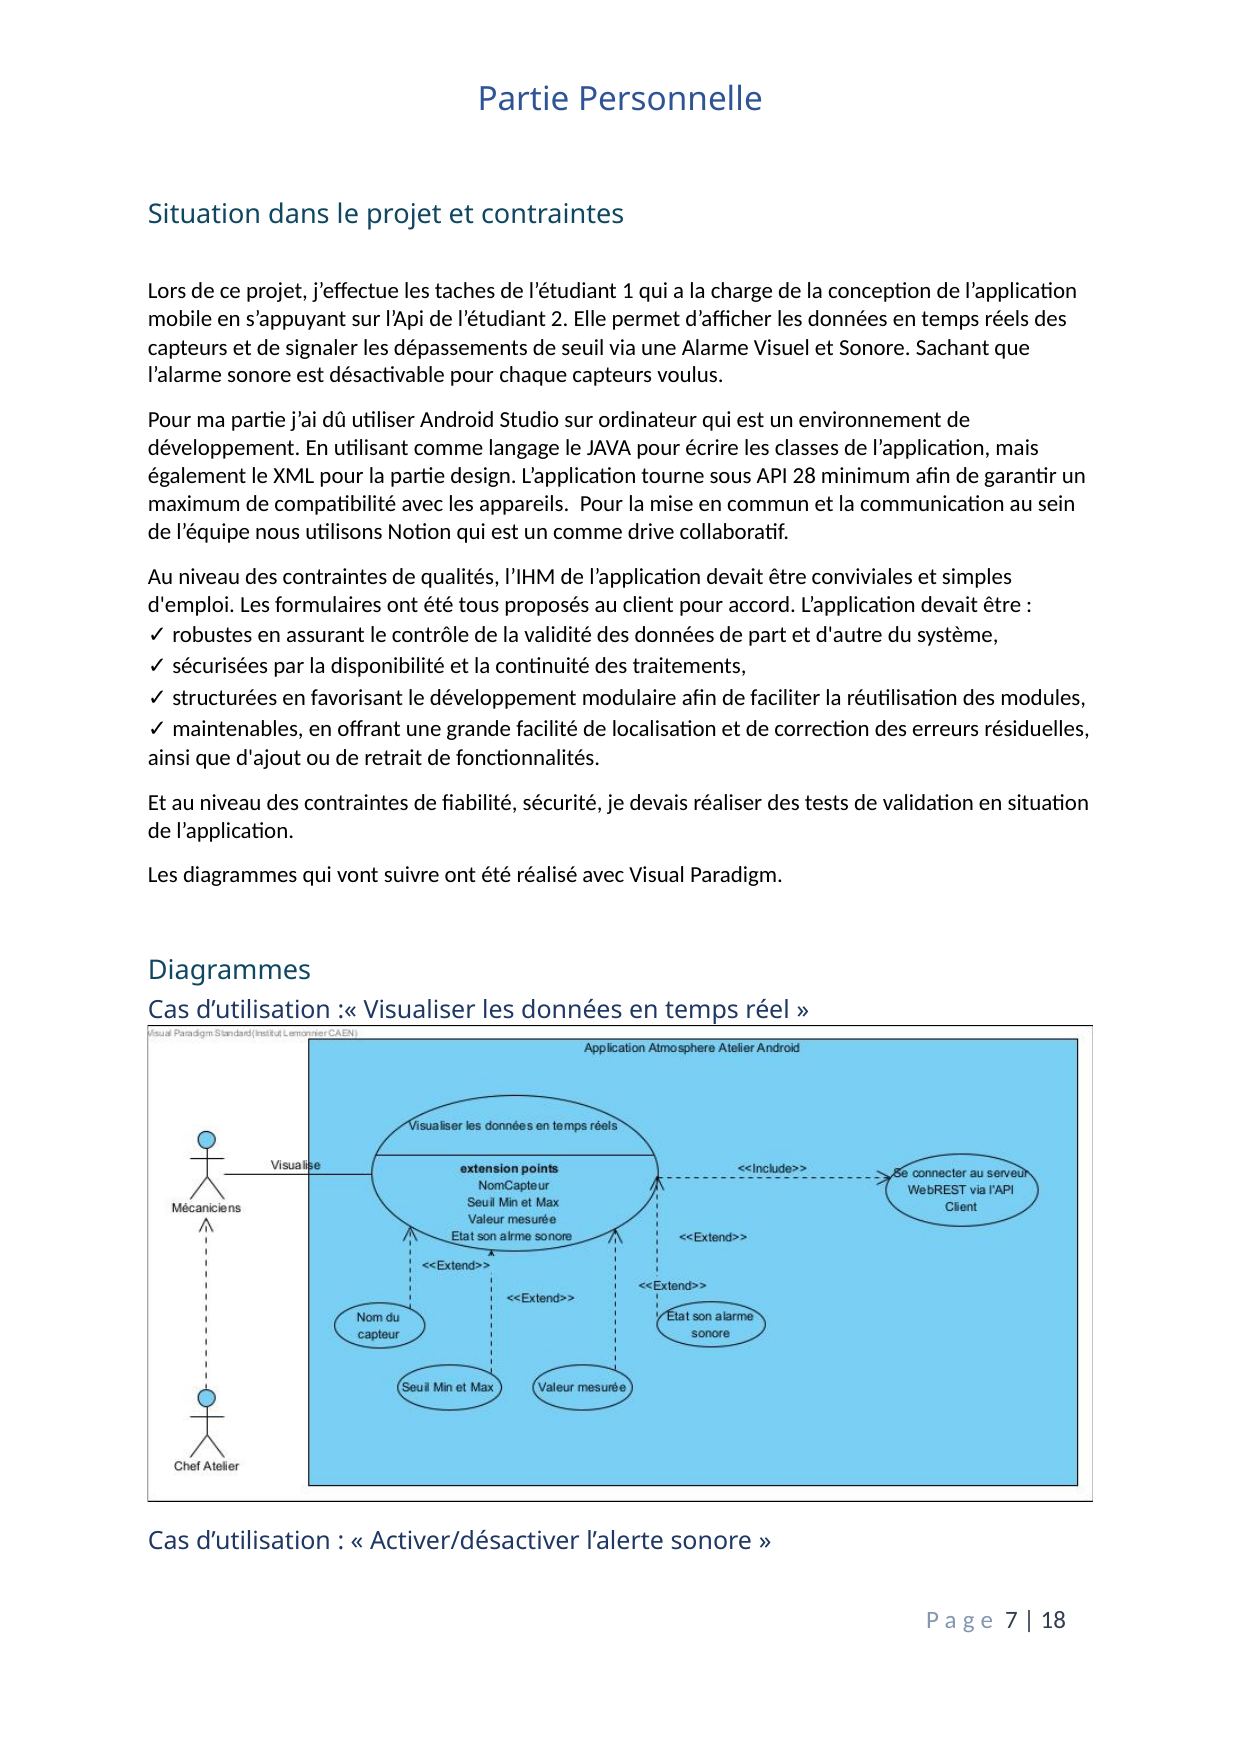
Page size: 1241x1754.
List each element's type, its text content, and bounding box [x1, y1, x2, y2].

text Lors de ce projet, j’effectue les taches de l’étudiant 1 qui a la charge de la conception de l’application mobile en s’appuyant sur l’Api de l’étudiant 2. Elle permet d’afficher les données en temps réels des capteurs et de signaler les dépassements de seuil via une Alarme Visuel et Sonore. Sachant que l’alarme sonore est désactivable pour chaque capteurs voulus. [148, 277, 1093, 389]
text Pour ma partie j’ai dû utiliser Android Studio sur ordinateur qui est un environnement de développement. En utilisant comme langage le JAVA pour écrire les classes de l’application, mais également le XML pour la partie design. L’application tourne sous API 28 minimum afin de garantir un maximum de compatibilité avec les appareils. Pour la mise en commun et la communication au sein de l’équipe nous utilisons Notion qui est un comme drive collaboratif. [148, 405, 1093, 545]
subtitle Cas d’utilisation :« Visualiser les données en temps réel » [148, 991, 1093, 1025]
subtitle Cas d’utilisation : « Activer/désactiver l’alerte sonore » [148, 1522, 1093, 1557]
subtitle Diagrammes [148, 950, 1093, 987]
text Au niveau des contraintes de qualités, l’IHM de l’application devait être conviviales et simples d'emploi. Les formulaires ont été tous proposés au client pour accord. L’application devait être : ✓ robustes en assurant le contrôle de la validité des données de part et d'autre du système, ✓ sécurisées par la disponibilité et la continuité des traitements, ✓ structurées en favorisant le développement modulaire afin de faciliter la réutilisation des modules, ✓ maintenables, en offrant une grande facilité de localisation et de correction des erreurs résiduelles, ainsi que d'ajout ou de retrait de fonctionnalités. [148, 562, 1093, 771]
text Les diagrammes qui vont suivre ont été réalisé avec Visual Paradigm. [148, 861, 1093, 888]
text Et au niveau des contraintes de fiabilité, sécurité, je devais réaliser des tests de validation en situation de l’application. [148, 788, 1093, 844]
subtitle Situation dans le projet et contraintes [148, 195, 1093, 232]
subtitle Partie Personnelle [148, 75, 1093, 120]
